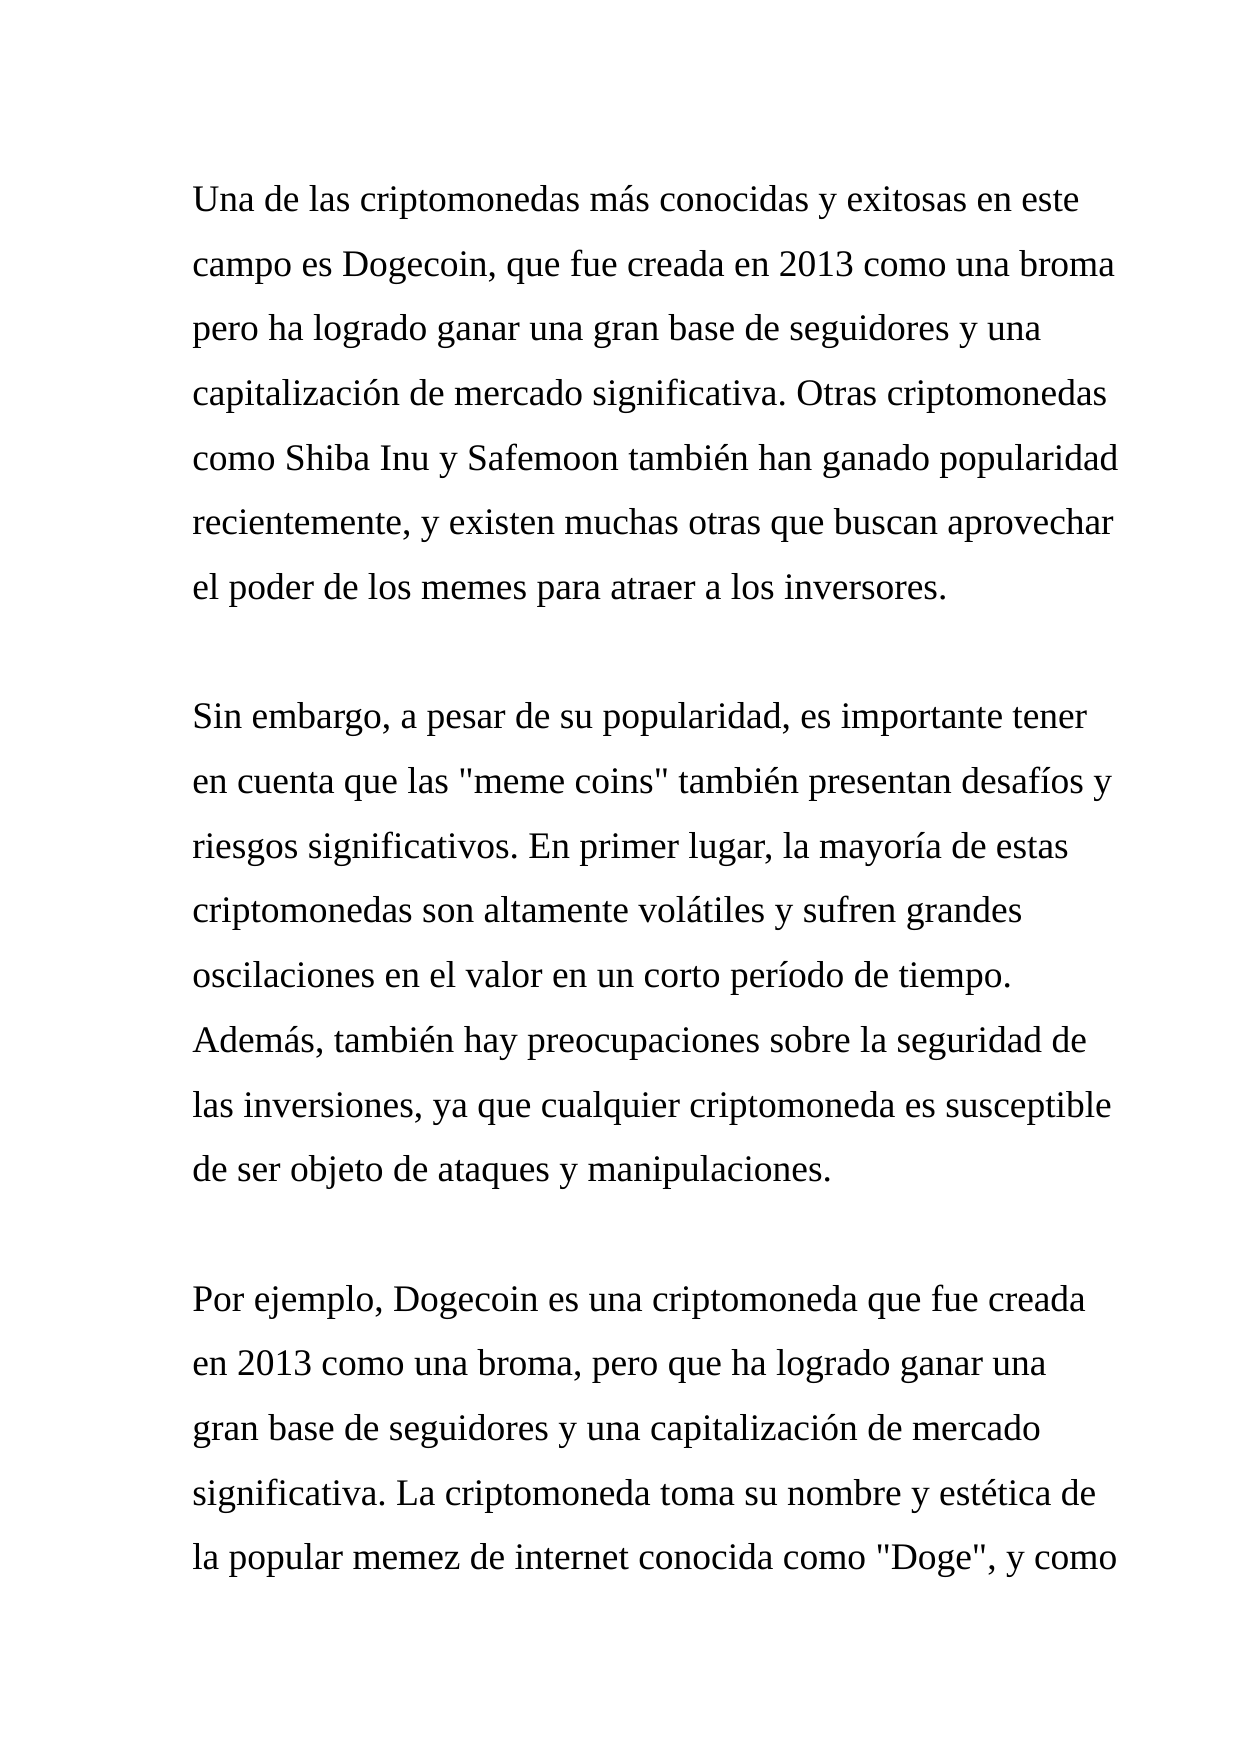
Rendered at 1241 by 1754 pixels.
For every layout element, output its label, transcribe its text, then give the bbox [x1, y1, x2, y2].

text Por ejemplo, Dogecoin es una criptomoneda que fue creada en 2013 como una broma, pero que ha logrado ganar una gran base de seguidores y una capitalización de mercado significativa. La criptomoneda toma su nombre y estética de la popular memez de internet conocida como "Doge", y como [192, 1276, 1122, 1578]
text Sin embargo, a pesar de su popularidad, es importante tener en cuenta que las "meme coins" también presentan desafíos y riesgos significativos. En primer lugar, la mayoría de estas criptomonedas son altamente volátiles y sufren grandes oscilaciones en el valor en un corto período de tiempo. Además, también hay preocupaciones sobre la seguridad de las inversiones, ya que cualquier criptomoneda es susceptible de ser objeto de ataques y manipulaciones. [192, 694, 1122, 1190]
text Una de las criptomonedas más conocidas y exitosas en este campo es Dogecoin, que fue creada en 2013 como una broma pero ha logrado ganar una gran base de seguidores y una capitalización de mercado significativa. Otras criptomonedas como Shiba Inu y Safemoon también han ganado popularidad recientemente, y existen muchas otras que buscan aprovechar el poder de los memes para atraer a los inversores. [192, 176, 1122, 608]
